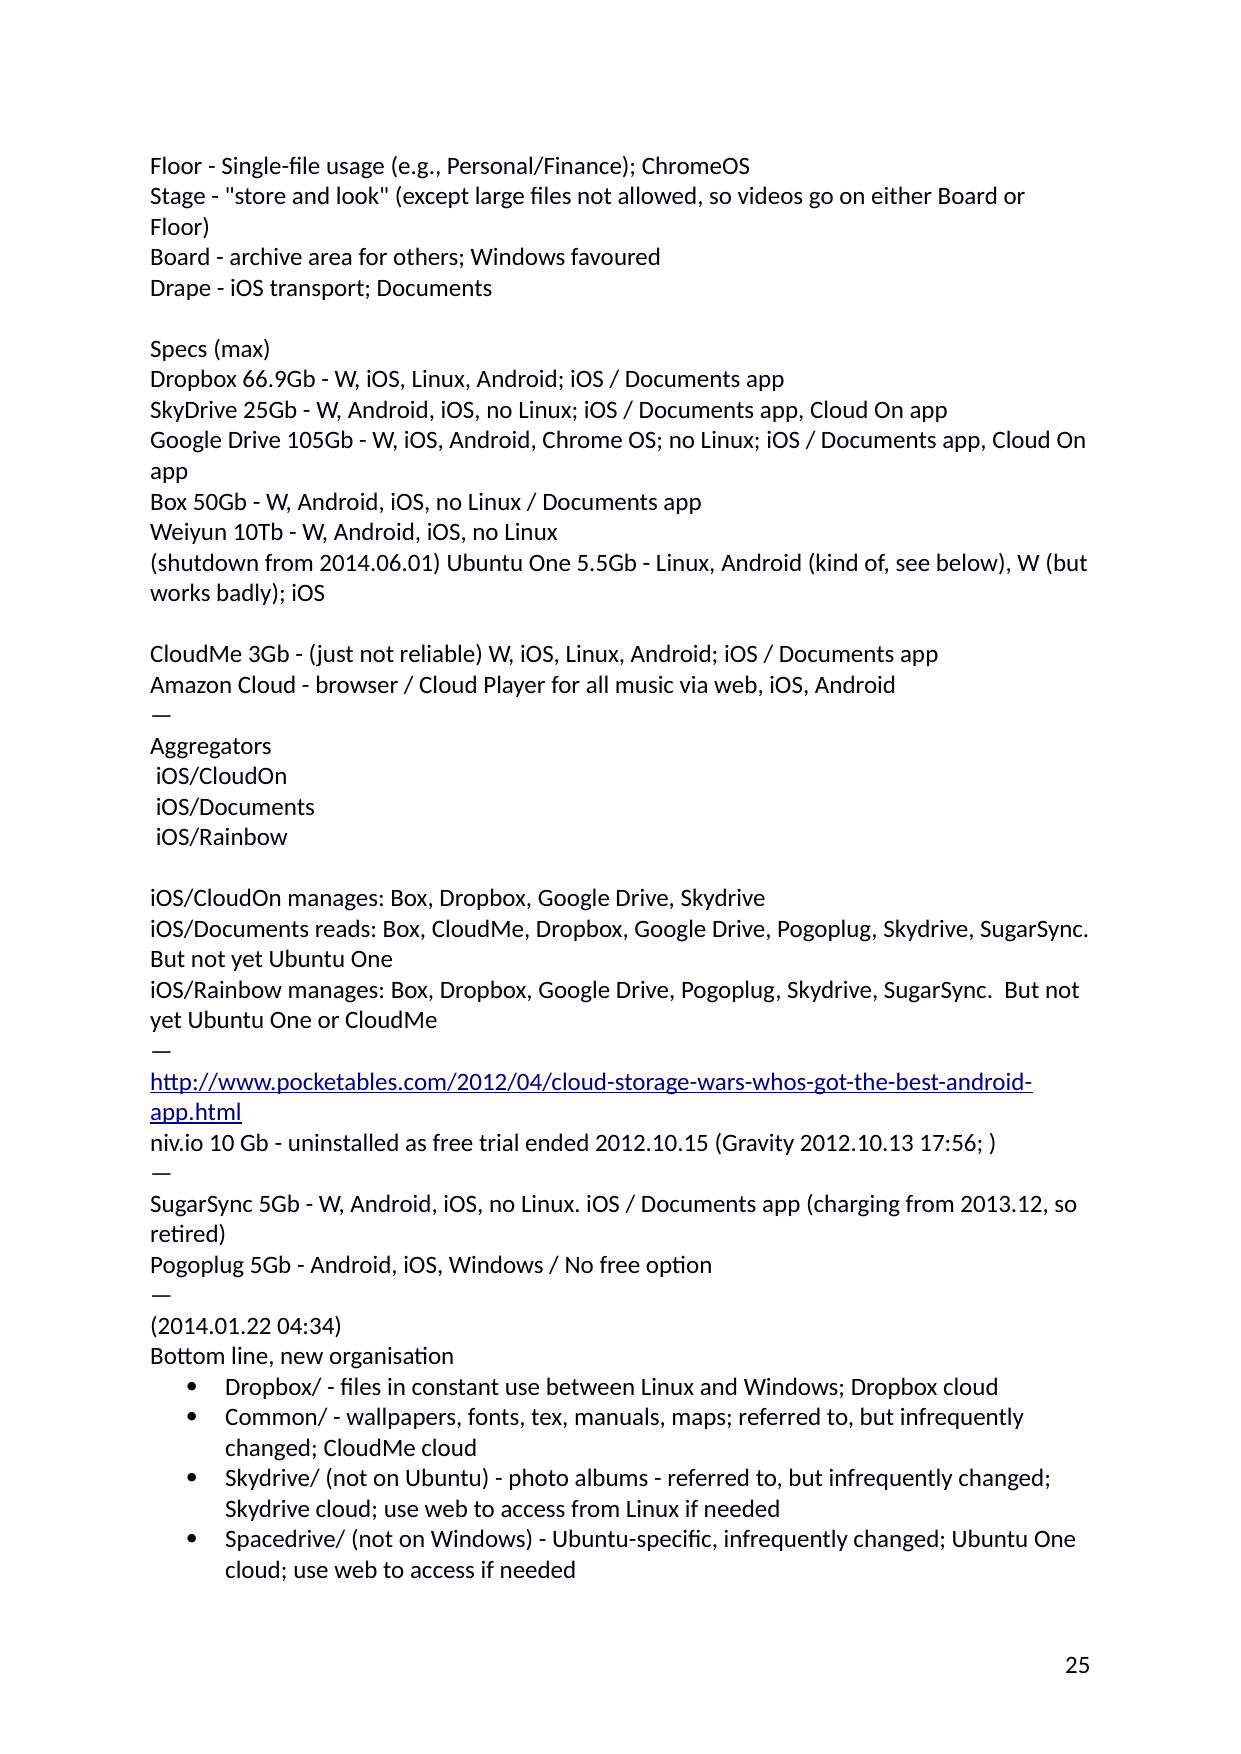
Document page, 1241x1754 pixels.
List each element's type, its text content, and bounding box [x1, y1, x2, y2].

text niv.io 10 Gb - uninstalled as free trial ended 2012.10.15 (Gravity 2012.10.13 17:56; ) [150, 1127, 1090, 1157]
list Spacedrive/ (not on Windows) - Ubuntu-specific, infrequently changed; Ubuntu One cloud; use web to access if needed [187, 1523, 1090, 1584]
text CloudMe 3Gb - (just not reliable) W, iOS, Linux, Android; iOS / Documents app [150, 638, 1090, 669]
text Specs (max) [150, 333, 1090, 364]
text http://www.pocketables.com/2012/04/cloud-storage-wars-whos-got-the-best-android-app.html [150, 1066, 1090, 1127]
text Pogoplug 5Gb - Android, iOS, Windows / No free option [150, 1249, 1090, 1279]
text Box 50Gb - W, Android, iOS, no Linux / Documents app [150, 486, 1090, 516]
list Common/ - wallpapers, fonts, tex, manuals, maps; referred to, but infrequently changed; CloudMe cloud [187, 1401, 1090, 1462]
text — [150, 1157, 1090, 1188]
text SkyDrive 25Gb - W, Android, iOS, no Linux; iOS / Documents app, Cloud On app [150, 394, 1090, 425]
text iOS/CloudOn manages: Box, Dropbox, Google Drive, Skydrive [150, 882, 1090, 913]
text iOS/Documents [150, 791, 1090, 821]
text (shutdown from 2014.06.01) Ubuntu One 5.5Gb - Linux, Android (kind of, see below), W (but works badly); iOS [150, 547, 1090, 608]
text — [150, 1279, 1090, 1310]
text (2014.01.22 04:34) [150, 1310, 1090, 1340]
text iOS/Documents reads: Box, CloudMe, Dropbox, Google Drive, Pogoplug, Skydrive, SugarSync. But not yet Ubuntu One [150, 913, 1090, 974]
list Dropbox/ - files in constant use between Linux and Windows; Dropbox cloud [187, 1371, 1090, 1401]
text Weiyun 10Tb - W, Android, iOS, no Linux [150, 516, 1090, 547]
text Google Drive 105Gb - W, iOS, Android, Chrome OS; no Linux; iOS / Documents app, Cloud On app [150, 425, 1090, 486]
text iOS/Rainbow [150, 821, 1090, 852]
text — [150, 1035, 1090, 1066]
text Aggregators [150, 730, 1090, 760]
text Bottom line, new organisation [150, 1340, 1090, 1371]
text Floor - Single-file usage (e.g., Personal/Finance); ChromeOS [150, 150, 1090, 181]
list Skydrive/ (not on Ubuntu) - photo albums - referred to, but infrequently changed; Skydrive cloud; use web to access from Linux if needed [187, 1462, 1090, 1523]
text Stage - "store and look" (except large files not allowed, so videos go on either Board or Floor) [150, 181, 1090, 242]
text Drape - iOS transport; Documents [150, 272, 1090, 303]
text SugarSync 5Gb - W, Android, iOS, no Linux. iOS / Documents app (charging from 2013.12, so retired) [150, 1188, 1090, 1249]
text — [150, 699, 1090, 730]
text iOS/Rainbow manages: Box, Dropbox, Google Drive, Pogoplug, Skydrive, SugarSync. But not yet Ubuntu One or CloudMe [150, 974, 1090, 1035]
text Amazon Cloud - browser / Cloud Player for all music via web, iOS, Android [150, 669, 1090, 699]
text Board - archive area for others; Windows favoured [150, 242, 1090, 272]
text Dropbox 66.9Gb - W, iOS, Linux, Android; iOS / Documents app [150, 364, 1090, 394]
text iOS/CloudOn [150, 760, 1090, 791]
